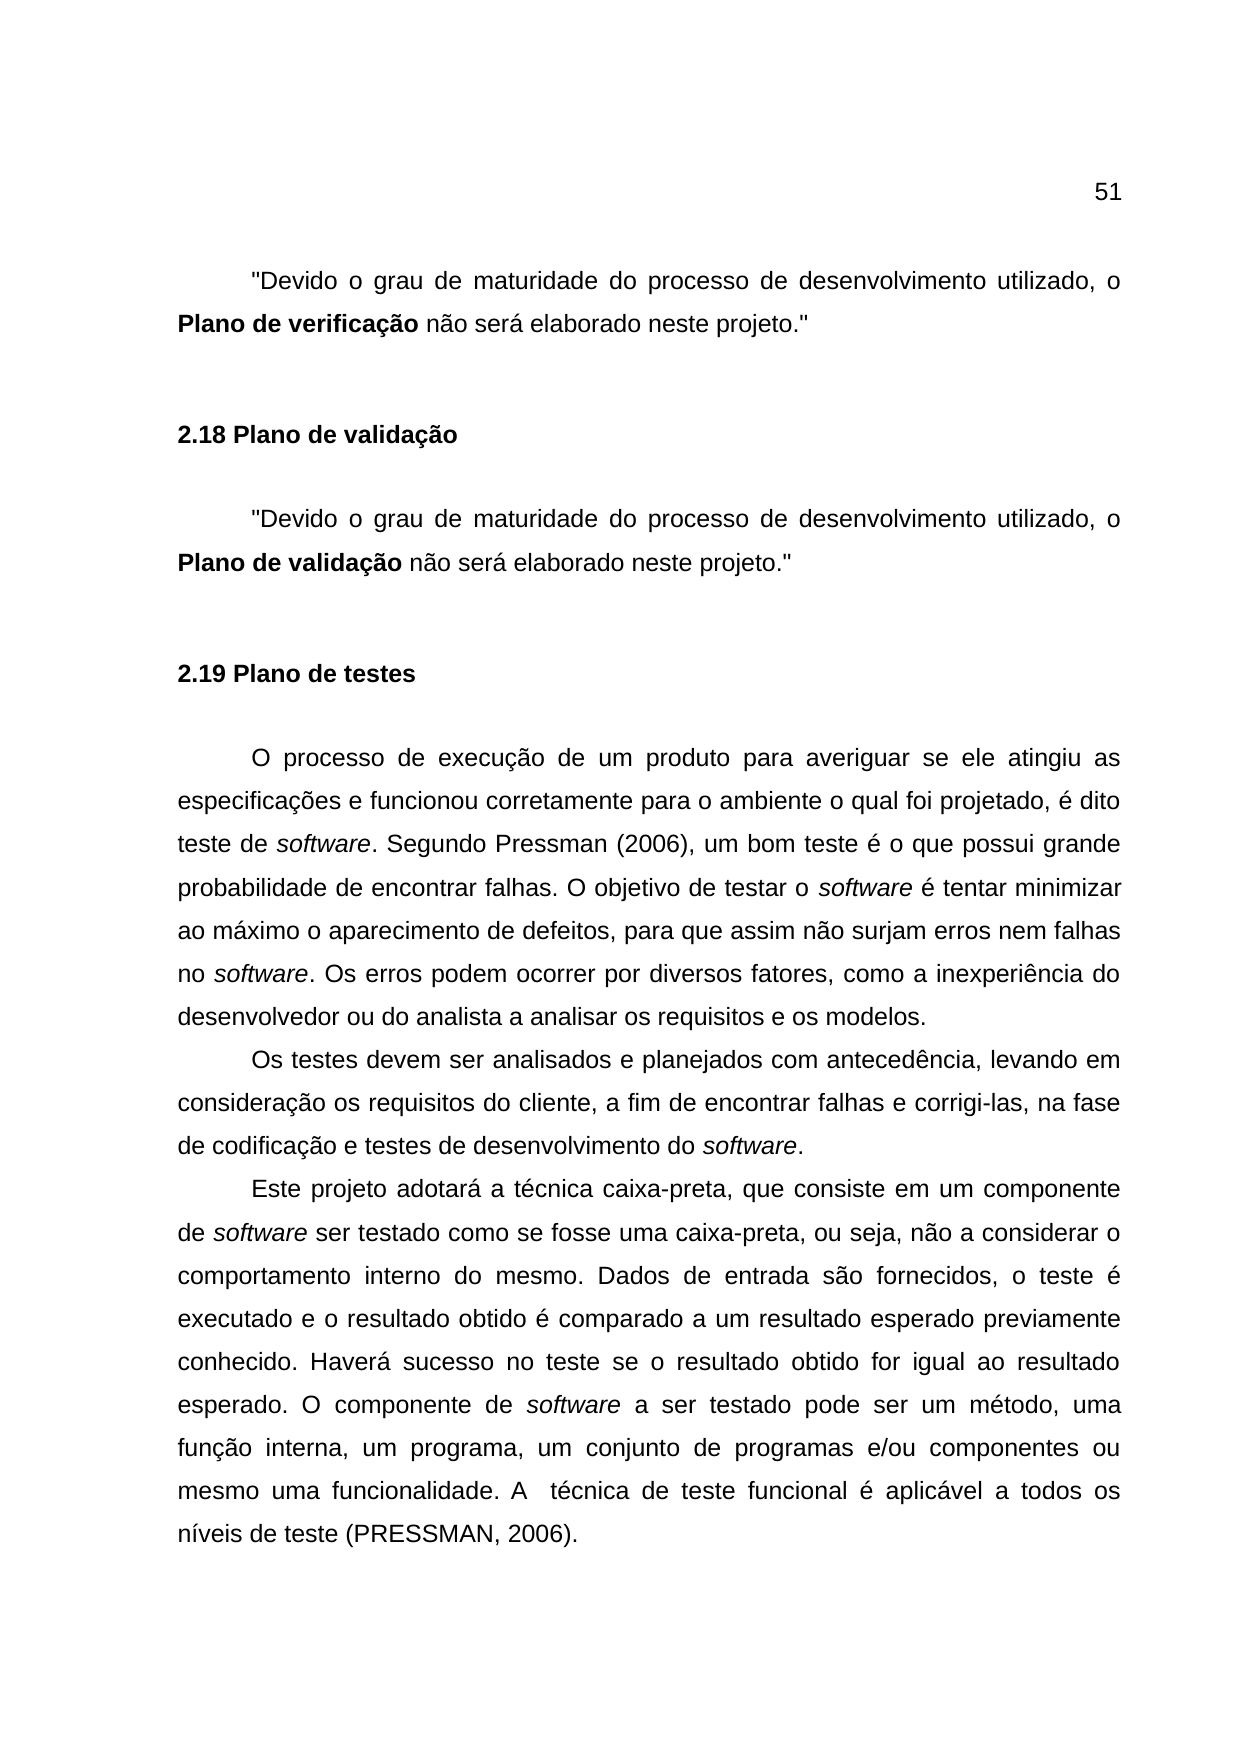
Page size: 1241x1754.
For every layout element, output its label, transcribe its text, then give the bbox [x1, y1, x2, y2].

text Os testes devem ser analisados e planejados com antecedência, levando em consideração os requisitos do cliente, a fim de encontrar falhas e corrigi-las, na fase de codificação e testes de desenvolvimento do software. [177, 1045, 1122, 1160]
text O processo de execução de um produto para averiguar se ele atingiu as especificações e funcionou corretamente para o ambiente o qual foi projetado, é dito teste de software. Segundo Pressman (2006), um bom teste é o que possui grande probabilidade de encontrar falhas. O objetivo de testar o software é tentar minimizar ao máximo o aparecimento de defeitos, para que assim não surjam erros nem falhas no software. Os erros podem ocorrer por diversos fatores, como a inexperiência do desenvolvedor ou do analista a analisar os requisitos e os modelos. [177, 743, 1122, 1031]
subtitle 2.18 Plano de validação [177, 420, 1122, 449]
subtitle 2.19 Plano de testes [177, 659, 1122, 688]
text "Devido o grau de maturidade do processo de desenvolvimento utilizado, o Plano de validação não será elaborado neste projeto." [177, 504, 1122, 576]
text Este projeto adotará a técnica caixa-preta, que consiste em um componente de software ser testado como se fosse uma caixa-preta, ou seja, não a considerar o comportamento interno do mesmo. Dados de entrada são fornecidos, o teste é executado e o resultado obtido é comparado a um resultado esperado previamente conhecido. Haverá sucesso no teste se o resultado obtido for igual ao resultado esperado. O componente de software a ser testado pode ser um método, uma função interna, um programa, um conjunto de programas e/ou componentes ou mesmo uma funcionalidade. A técnica de teste funcional é aplicável a todos os níveis de teste (PRESSMAN, 2006). [177, 1174, 1122, 1548]
text "Devido o grau de maturidade do processo de desenvolvimento utilizado, o Plano de verificação não será elaborado neste projeto." [177, 266, 1122, 338]
